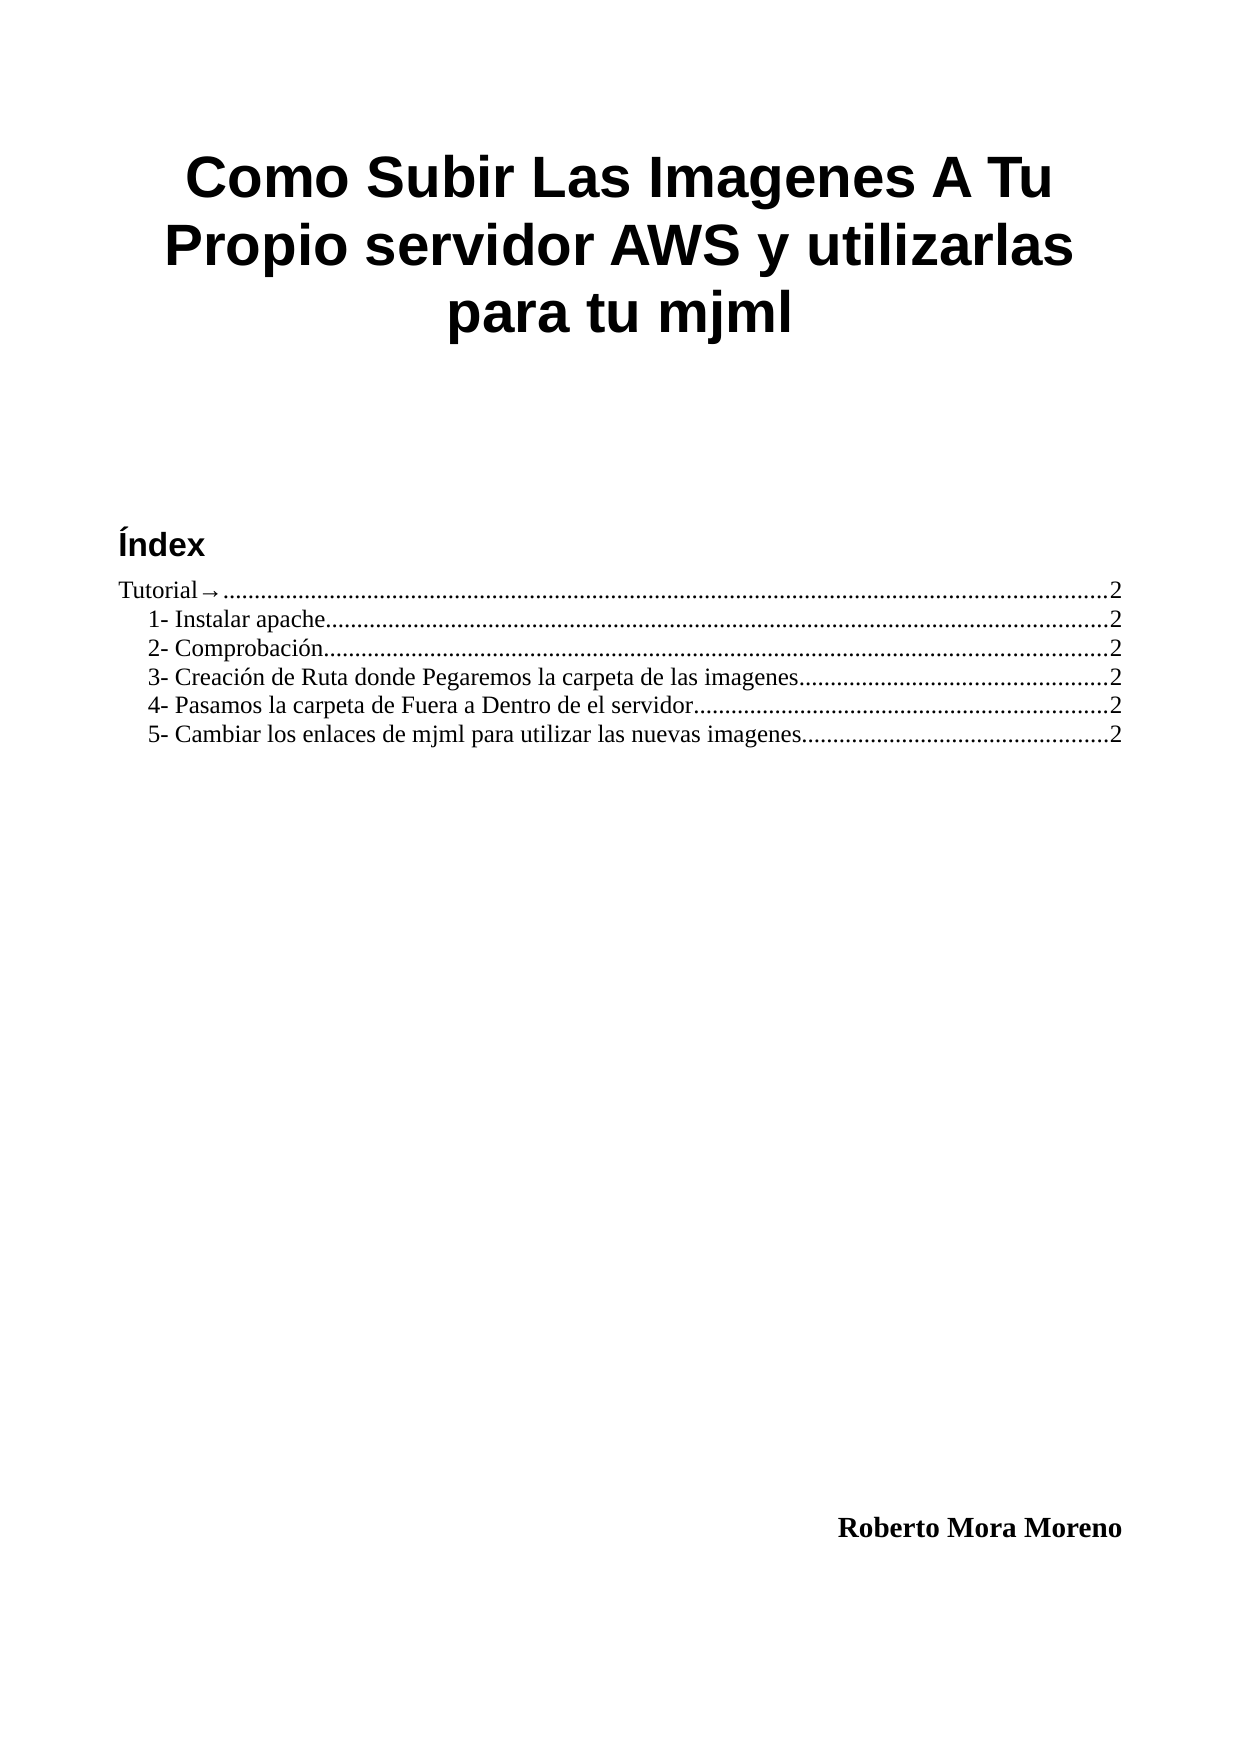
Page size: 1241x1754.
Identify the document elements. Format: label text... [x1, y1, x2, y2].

text 3- Creación de Ruta donde Pegaremos la carpeta de las imagenes 2 [148, 662, 1122, 691]
text 1- Instalar apache 2 [148, 604, 1122, 633]
text Roberto Mora Moreno [118, 1510, 1122, 1543]
text 5- Cambiar los enlaces de mjml para utilizar las nuevas imagenes 2 [148, 719, 1122, 748]
text 2- Comprobación 2 [148, 633, 1122, 662]
subtitle Índex [118, 525, 1122, 563]
text Tutorial→ 2 [118, 576, 1122, 604]
text 4- Pasamos la carpeta de Fuera a Dentro de el servidor 2 [148, 691, 1122, 719]
title Como Subir Las Imagenes A Tu Propio servidor AWS y utilizarlas para tu mjml [118, 143, 1122, 344]
